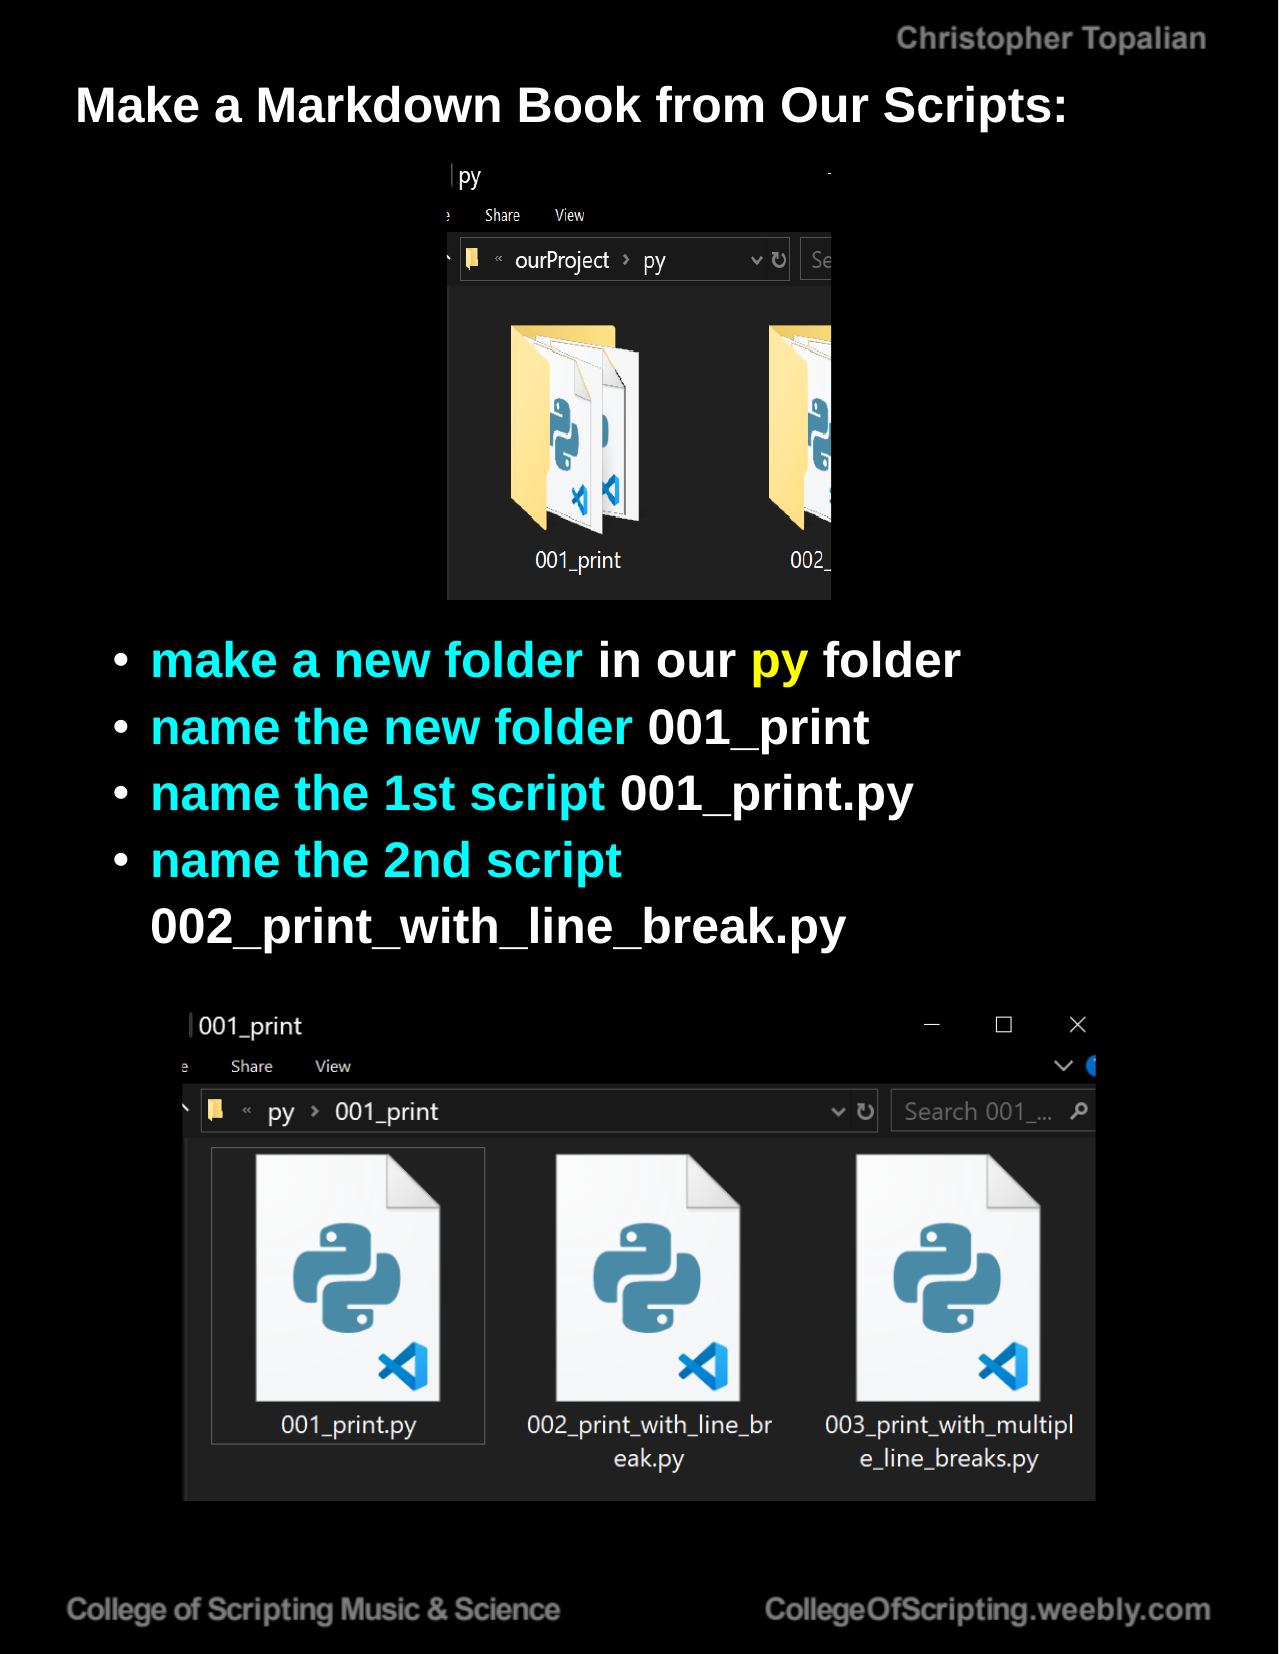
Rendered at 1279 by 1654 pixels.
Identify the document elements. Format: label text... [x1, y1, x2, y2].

list name the 2nd script 002_print_with_line_break.py [112, 830, 1203, 954]
list make a new folder in our py folder [112, 631, 1203, 689]
picture [182, 1002, 1096, 1501]
text Make a Markdown Book from Our Scripts: [75, 75, 1203, 132]
list name the 1st script 001_print.py [112, 764, 1203, 822]
list name the new folder 001_print [112, 697, 1203, 755]
picture [446, 163, 832, 600]
